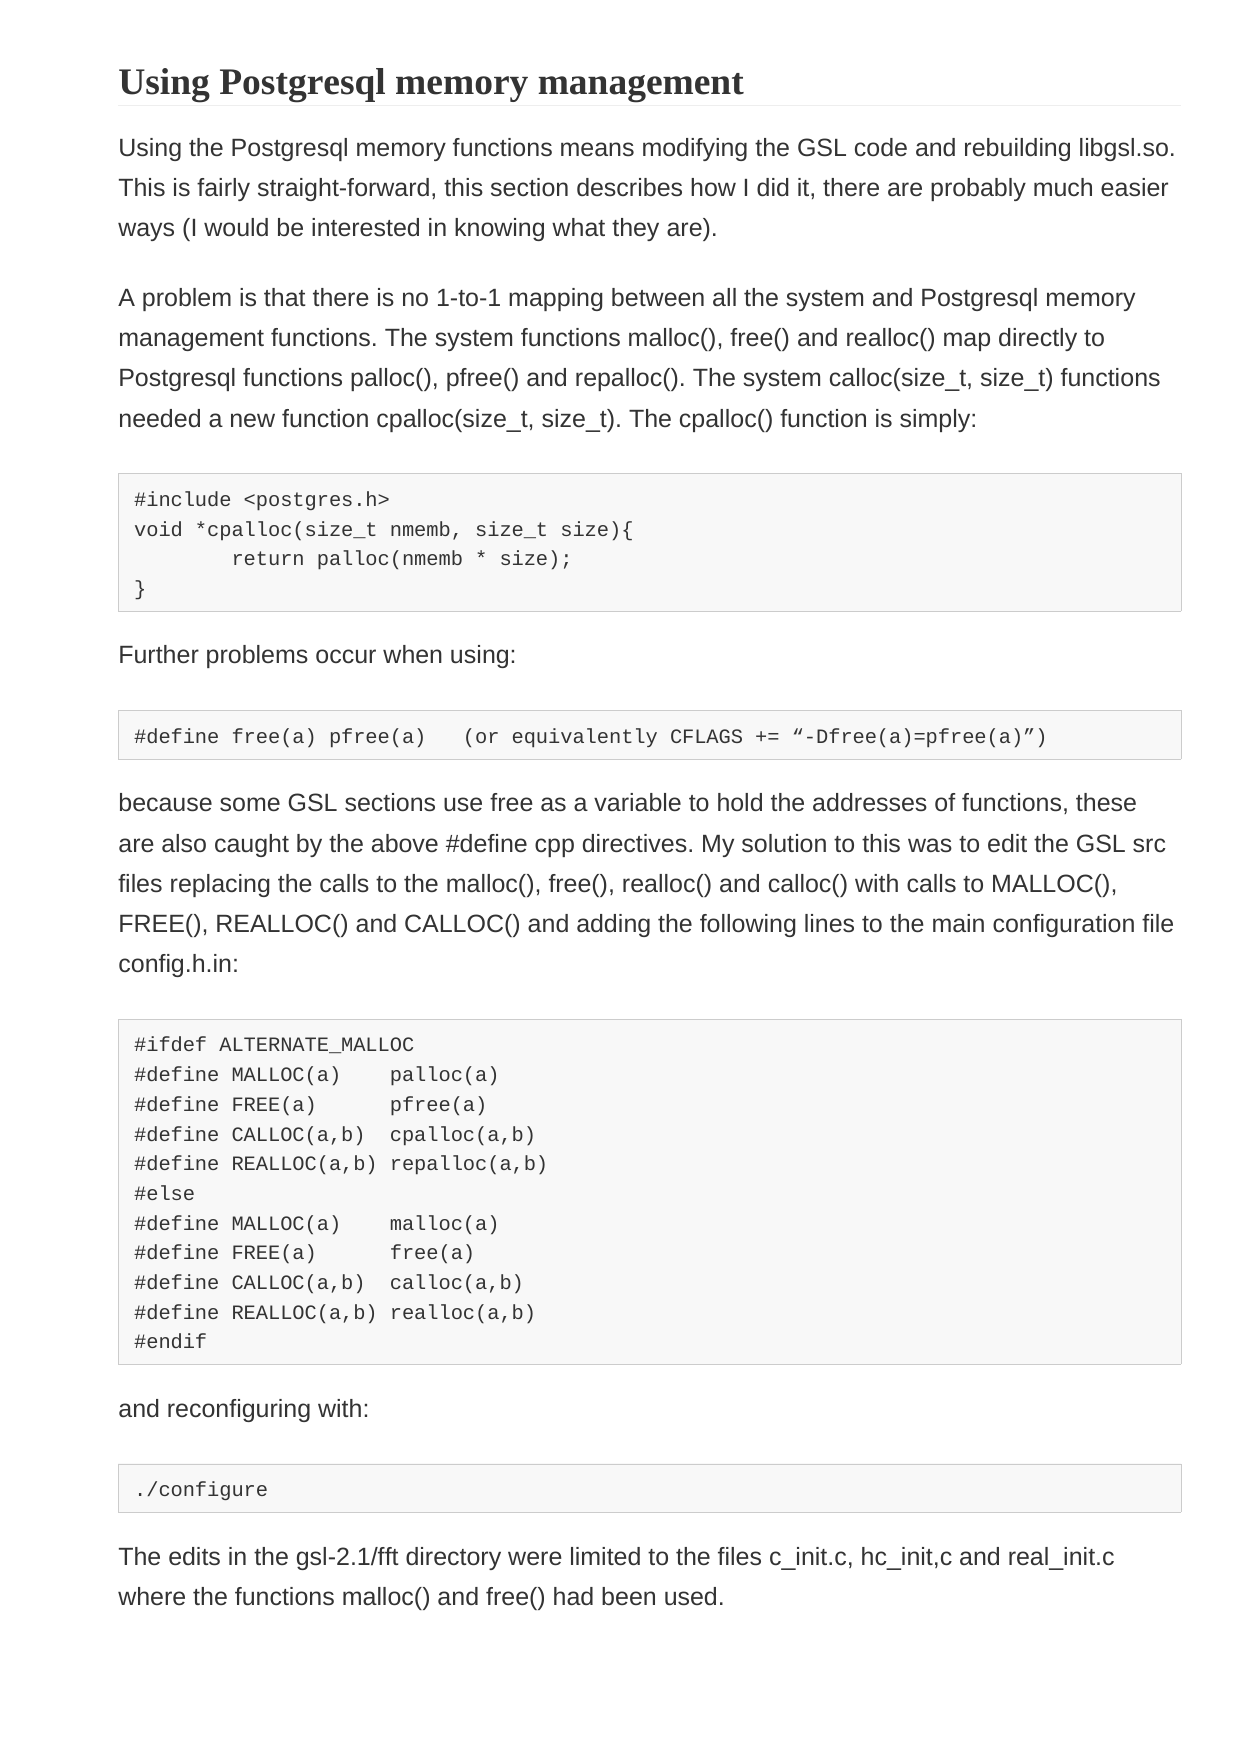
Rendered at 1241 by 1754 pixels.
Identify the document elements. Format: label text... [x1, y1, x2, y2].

text because some GSL sections use free as a variable to hold the addresses of functions, these are also caught by the above #define cpp directives. My solution to this was to edit the GSL src files replacing the calls to the malloc(), free(), realloc() and calloc() with calls to MALLOC(), FREE(), REALLOC() and CALLOC() and adding the following lines to the main configuration file config.h.in: [118, 788, 1181, 978]
text #define MALLOC(a) malloc(a) [119, 1197, 1181, 1227]
text Further problems occur when using: [118, 641, 1181, 669]
text void *cpalloc(size_t nmemb, size_t size){ [119, 503, 1181, 533]
text #ifdef ALTERNATE_MALLOC [119, 1020, 1181, 1048]
text ./configure [119, 1465, 1181, 1512]
text Using the Postgresql memory functions means modifying the GSL code and rebuilding libgsl.so. This is fairly straight-forward, this section describes how I did it, there are probably much easier ways (I would be interested in knowing what they are). [118, 133, 1181, 242]
text The edits in the gsl-2.1/fft directory were limited to the files c_init.c, hc_init,c and real_init.c where the functions malloc() and free() had been used. [118, 1542, 1181, 1611]
text #else [119, 1167, 1181, 1197]
text #define free(a) pfree(a) (or equivalently CFLAGS += “-Dfree(a)=pfree(a)”) [119, 711, 1181, 759]
text #define CALLOC(a,b) calloc(a,b) [119, 1256, 1181, 1286]
text #define CALLOC(a,b) cpalloc(a,b) [119, 1108, 1181, 1138]
text A problem is that there is no 1-to-1 mapping between all the system and Postgresql memory management functions. The system functions malloc(), free() and realloc() map directly to Postgresql functions palloc(), pfree() and repalloc(). The system calloc(size_t, size_t) functions needed a new function cpalloc(size_t, size_t). The cpalloc() function is simply: [118, 283, 1181, 432]
text #define FREE(a) pfree(a) [119, 1078, 1181, 1108]
text #define MALLOC(a) palloc(a) [119, 1048, 1181, 1078]
text #endif [119, 1316, 1181, 1364]
text return palloc(nmemb * size); [119, 533, 1181, 562]
text #include <postgres.h> [119, 474, 1181, 503]
subtitle Using Postgresql memory management [118, 59, 1181, 105]
text #define REALLOC(a,b) repalloc(a,b) [119, 1138, 1181, 1167]
text } [119, 562, 1181, 611]
text #define REALLOC(a,b) realloc(a,b) [119, 1286, 1181, 1316]
text and reconfiguring with: [118, 1394, 1181, 1423]
text #define FREE(a) free(a) [119, 1227, 1181, 1256]
